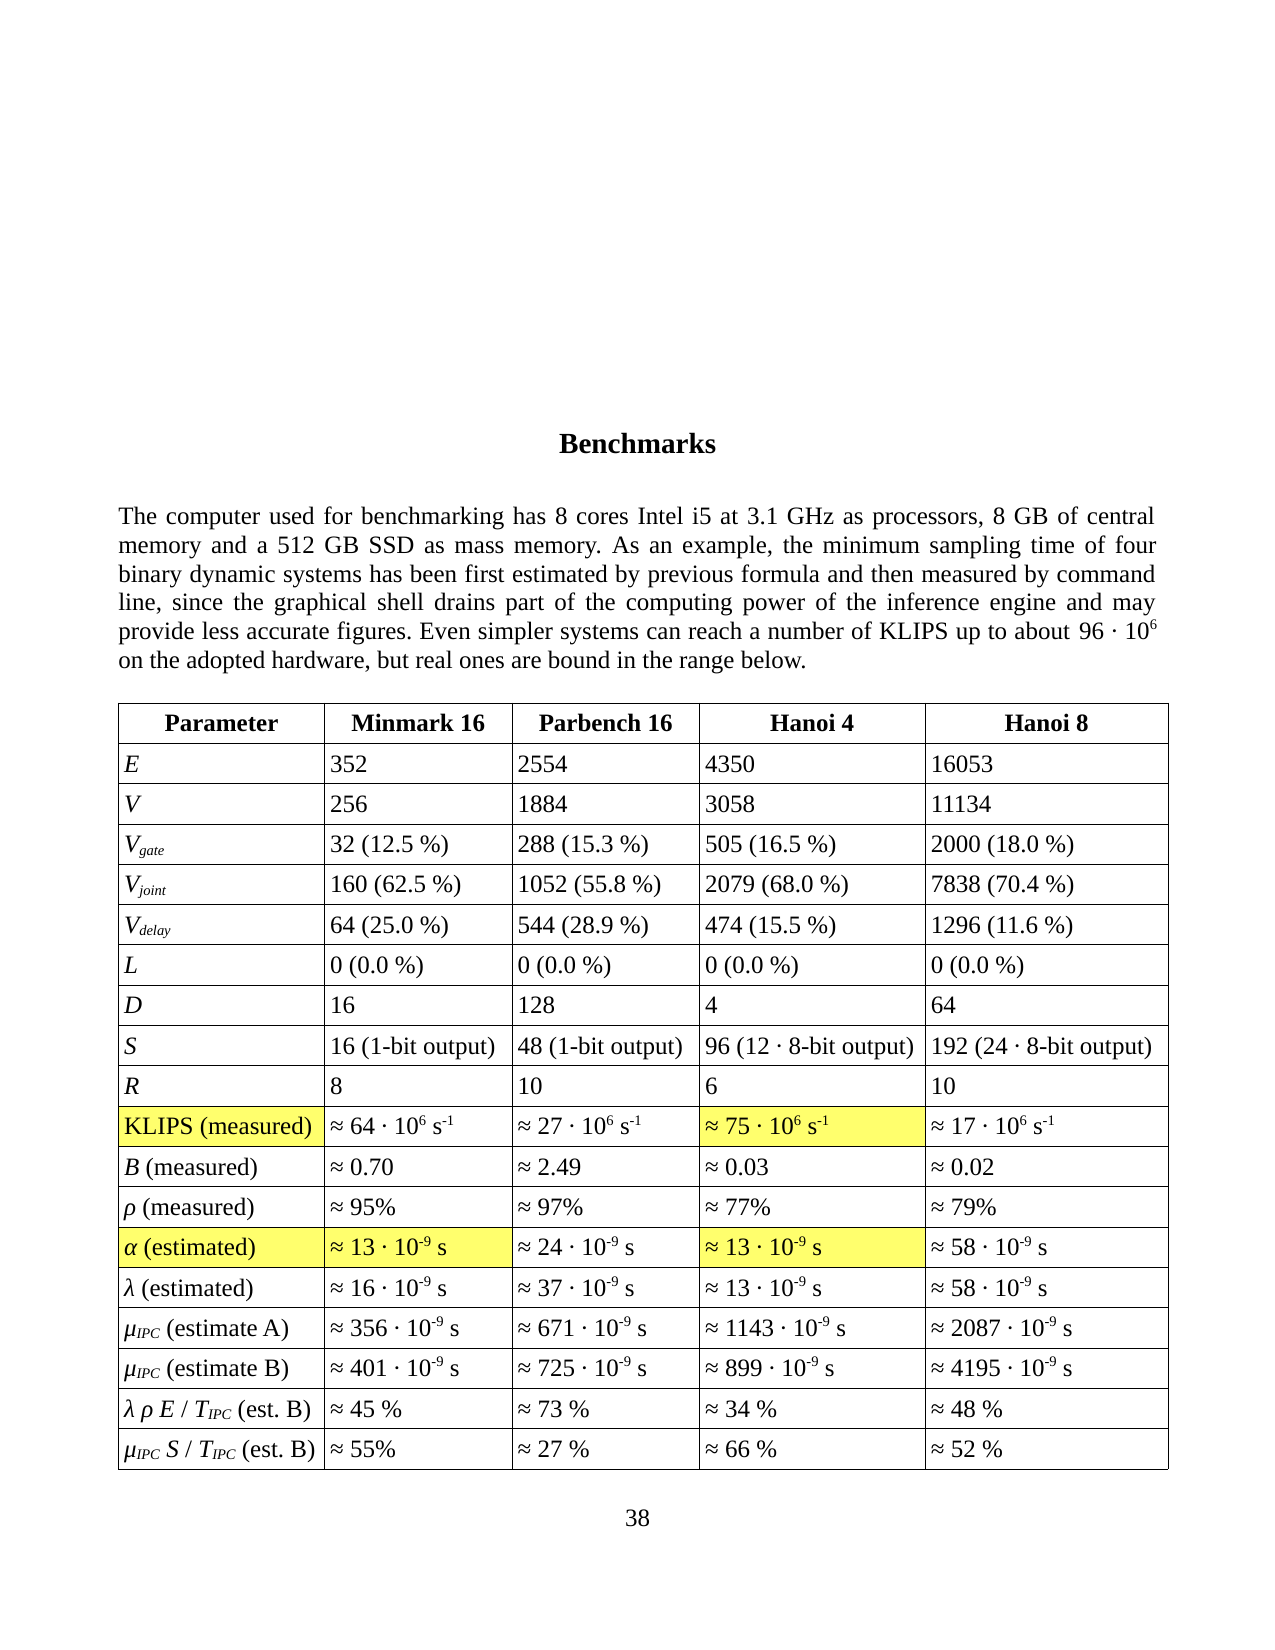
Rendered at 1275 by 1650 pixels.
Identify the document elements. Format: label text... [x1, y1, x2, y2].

table_cell 0 (0.0 %) [926, 945, 1168, 985]
table_cell μIPC (estimate A) [119, 1308, 324, 1347]
table_cell 3058 [700, 784, 925, 823]
table_header Parameter [119, 704, 324, 743]
table_cell 4350 [700, 744, 925, 783]
table_cell 352 [325, 744, 512, 783]
table_cell ≈ 79% [926, 1187, 1168, 1227]
table_cell μIPC (estimate B) [119, 1349, 324, 1388]
table_cell ≈ 17 ∙ 106 s-1 [926, 1107, 1168, 1146]
table_cell 7838 (70.4 %) [926, 865, 1168, 904]
table_cell ≈ 77% [700, 1187, 925, 1227]
table_header Minmark 16 [325, 704, 512, 743]
table_cell D [119, 986, 324, 1025]
table_cell ≈ 356 ∙ 10-9 s [325, 1308, 512, 1347]
table_cell 48 (1-bit output) [513, 1026, 699, 1065]
table_cell ≈ 13 ∙ 10-9 s [700, 1228, 925, 1267]
table_cell ≈ 0.03 [700, 1147, 925, 1186]
table_cell S [119, 1026, 324, 1065]
table_cell KLIPS (measured) [119, 1107, 324, 1146]
table_cell Vgate [119, 825, 324, 864]
table_cell 10 [926, 1066, 1168, 1106]
table_cell Vdelay [119, 905, 324, 944]
table_cell 160 (62.5 %) [325, 865, 512, 904]
table_cell ≈ 0.70 [325, 1147, 512, 1186]
table_cell ≈ 13 ∙ 10-9 s [700, 1268, 925, 1307]
table_cell L [119, 945, 324, 985]
table_cell ≈ 899 ∙ 10-9 s [700, 1349, 925, 1388]
table_cell 8 [325, 1066, 512, 1106]
table_cell 1296 (11.6 %) [926, 905, 1168, 944]
text The computer used for benchmarking has 8 cores Intel i5 at 3.1 GHz as processors, 8 GB of central memory and a 512 GB SSD as mass memory. As an example, the minimum sampling time of four binary dynamic systems has been first estimated by previous formula and then measured by command line, since the graphical shell drains part of the computing power of the inference engine and may provide less accurate figures. Even simpler systems can reach a number of KLIPS up to about 96 ∙ 106 on the adopted hardware, but real ones are bound in the range below. [118, 501, 1157, 674]
table_cell 474 (15.5 %) [700, 905, 925, 944]
table_cell ≈ 34 % [700, 1389, 925, 1428]
table_cell ≈ 97% [513, 1187, 699, 1227]
table_cell E [119, 744, 324, 783]
table_cell V [119, 784, 324, 823]
table_cell 2079 (68.0 %) [700, 865, 925, 904]
table_cell 288 (15.3 %) [513, 825, 699, 864]
table_cell 16 (1-bit output) [325, 1026, 512, 1065]
table_cell 11134 [926, 784, 1168, 823]
table_cell ≈ 64 ∙ 106 s-1 [325, 1107, 512, 1146]
table_cell ≈ 401 ∙ 10-9 s [325, 1349, 512, 1388]
table_cell 0 (0.0 %) [325, 945, 512, 985]
table_cell ≈ 2087 ∙ 10-9 s [926, 1308, 1168, 1347]
table_cell 6 [700, 1066, 925, 1106]
table_cell 16053 [926, 744, 1168, 783]
table_cell ≈ 45 % [325, 1389, 512, 1428]
table_cell ≈ 4195 ∙ 10-9 s [926, 1349, 1168, 1388]
table_cell 544 (28.9 %) [513, 905, 699, 944]
subtitle Benchmarks [118, 426, 1157, 460]
table_cell ≈ 73 % [513, 1389, 699, 1428]
table_cell ≈ 13 ∙ 10-9 s [325, 1228, 512, 1267]
table_cell ≈ 37 ∙ 10-9 s [513, 1268, 699, 1307]
table_cell ≈ 58 ∙ 10-9 s [926, 1268, 1168, 1307]
table_cell 64 (25.0 %) [325, 905, 512, 944]
table_cell 0 (0.0 %) [513, 945, 699, 985]
table_cell 64 [926, 986, 1168, 1025]
table_cell B (measured) [119, 1147, 324, 1186]
table_cell 128 [513, 986, 699, 1025]
table_cell α (estimated) [119, 1228, 324, 1267]
table_cell 32 (12.5 %) [325, 825, 512, 864]
table_cell λ ρ E / TIPC (est. B) [119, 1389, 324, 1428]
table_cell ρ (measured) [119, 1187, 324, 1227]
table_cell ≈ 24 ∙ 10-9 s [513, 1228, 699, 1267]
table_cell 1884 [513, 784, 699, 823]
table_cell 1052 (55.8 %) [513, 865, 699, 904]
table_cell ≈ 66 % [700, 1429, 925, 1468]
table_cell μIPC S / TIPC (est. B) [119, 1429, 324, 1468]
table_cell 10 [513, 1066, 699, 1106]
table_cell ≈ 1143 ∙ 10-9 s [700, 1308, 925, 1347]
table_cell 96 (12 ∙ 8-bit output) [700, 1026, 925, 1065]
table_cell 0 (0.0 %) [700, 945, 925, 985]
table_header Parbench 16 [513, 704, 699, 743]
table_cell ≈ 0.02 [926, 1147, 1168, 1186]
table_cell 256 [325, 784, 512, 823]
table_cell Vjoint [119, 865, 324, 904]
table_cell ≈ 75 ∙ 106 s-1 [700, 1107, 925, 1146]
table_cell ≈ 27 ∙ 106 s-1 [513, 1107, 699, 1146]
table_cell ≈ 2.49 [513, 1147, 699, 1186]
table_cell 2000 (18.0 %) [926, 825, 1168, 864]
table_cell 4 [700, 986, 925, 1025]
table_cell ≈ 58 ∙ 10-9 s [926, 1228, 1168, 1267]
table_header Hanoi 8 [926, 704, 1168, 743]
table_cell ≈ 27 % [513, 1429, 699, 1468]
table_cell ≈ 95% [325, 1187, 512, 1227]
table_cell ≈ 55% [325, 1429, 512, 1468]
table_cell ≈ 52 % [926, 1429, 1168, 1468]
table_cell ≈ 16 ∙ 10-9 s [325, 1268, 512, 1307]
table_cell ≈ 725 ∙ 10-9 s [513, 1349, 699, 1388]
table_cell 505 (16.5 %) [700, 825, 925, 864]
table_cell ≈ 48 % [926, 1389, 1168, 1428]
table_cell ≈ 671 ∙ 10-9 s [513, 1308, 699, 1347]
table_cell 192 (24 ∙ 8-bit output) [926, 1026, 1168, 1065]
table_cell λ (estimated) [119, 1268, 324, 1307]
table_header Hanoi 4 [700, 704, 925, 743]
table_cell 16 [325, 986, 512, 1025]
table_cell R [119, 1066, 324, 1106]
table_cell 2554 [513, 744, 699, 783]
